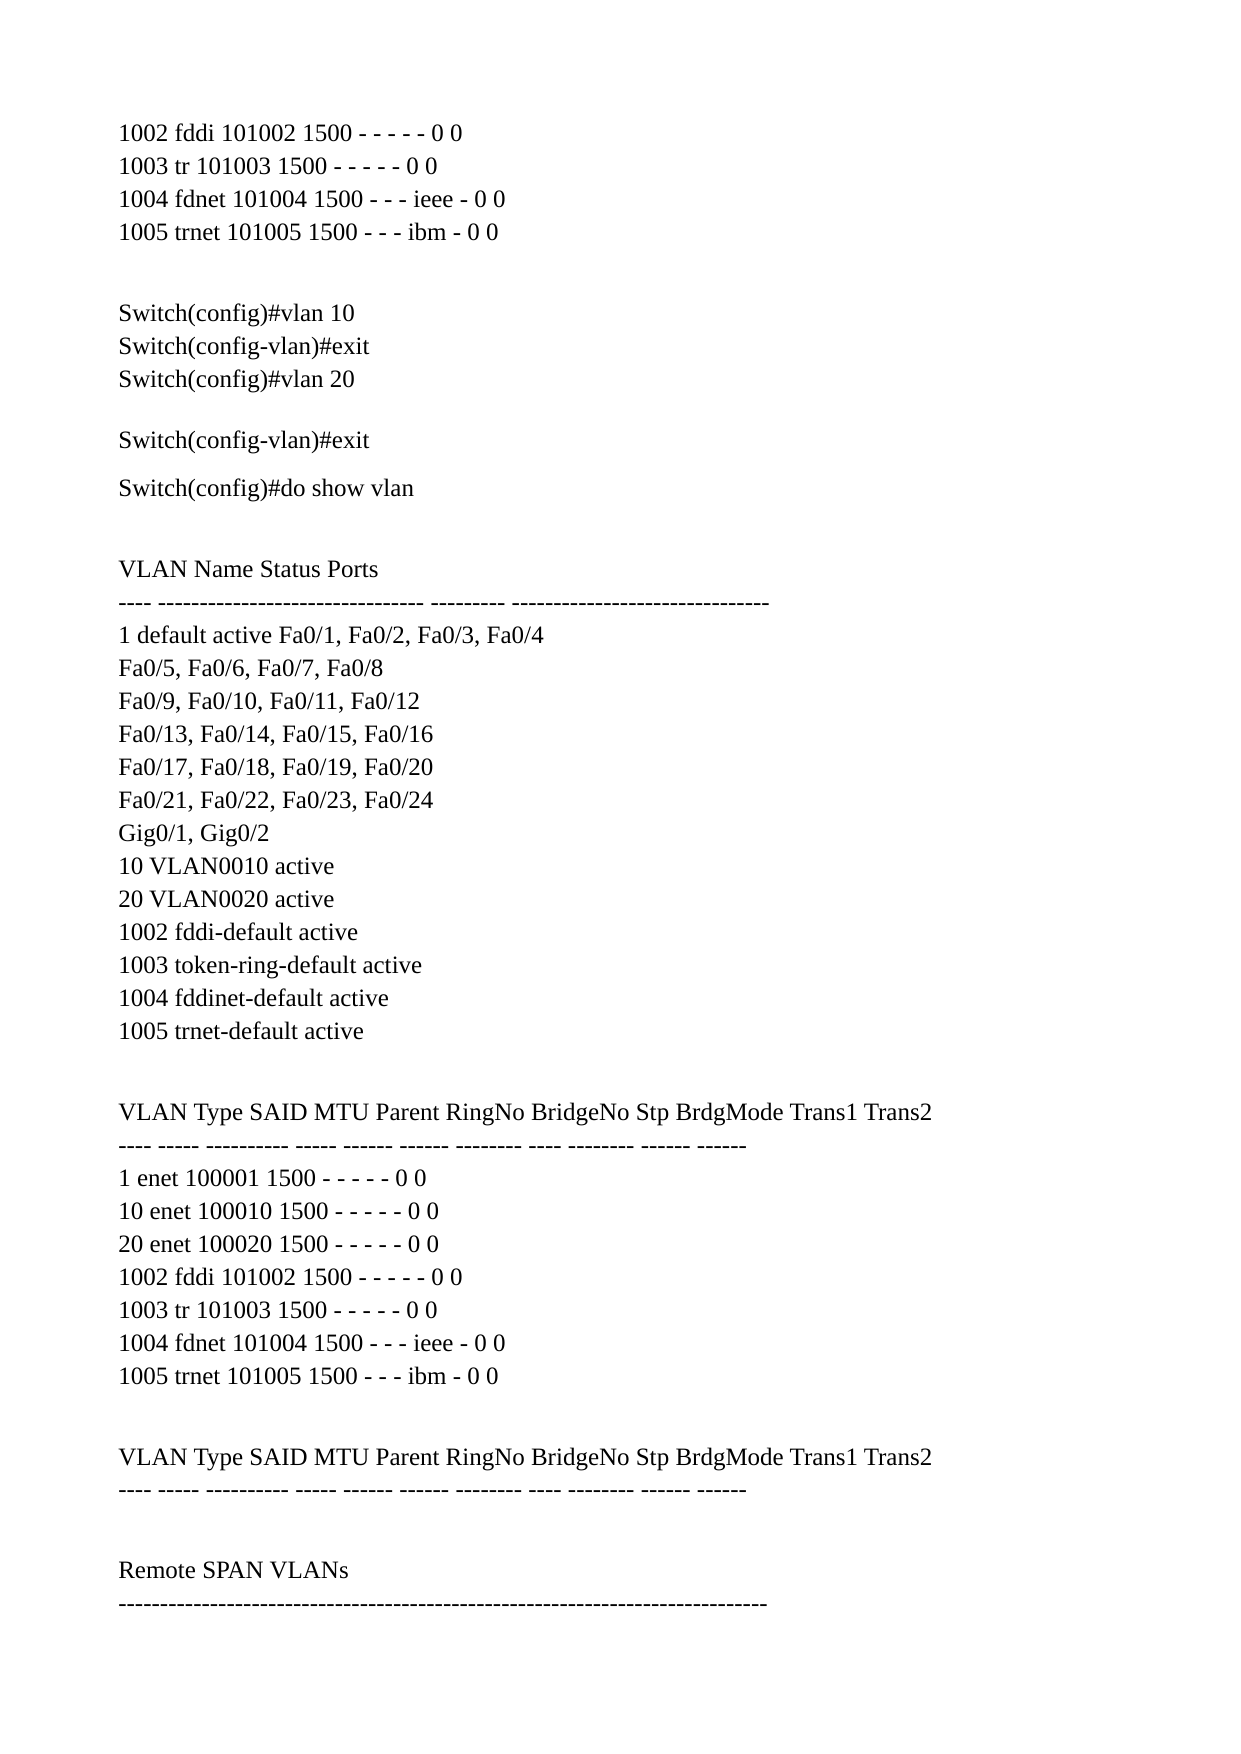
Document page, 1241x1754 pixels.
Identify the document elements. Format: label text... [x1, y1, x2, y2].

text Fa0/13, Fa0/14, Fa0/15, Fa0/16 [118, 719, 1122, 748]
text Remote SPAN VLANs [118, 1555, 1122, 1584]
text 1004 fddinet-default active [118, 983, 1122, 1012]
text ---- -------------------------------- --------- ------------------------------- [118, 587, 1122, 616]
text Fa0/9, Fa0/10, Fa0/11, Fa0/12 [118, 686, 1122, 715]
text Fa0/21, Fa0/22, Fa0/23, Fa0/24 [118, 785, 1122, 814]
text 10 VLAN0010 active [118, 851, 1122, 880]
text 1005 trnet-default active [118, 1016, 1122, 1045]
text ---- ----- ---------- ----- ------ ------ -------- ---- -------- ------ ------ [118, 1474, 1122, 1503]
text 1 default active Fa0/1, Fa0/2, Fa0/3, Fa0/4 [118, 620, 1122, 649]
text VLAN Type SAID MTU Parent RingNo BridgeNo Stp BrdgMode Trans1 Trans2 [118, 1097, 1122, 1126]
text 1004 fdnet 101004 1500 - - - ieee - 0 0 [118, 184, 1122, 213]
text Switch(config-vlan)#exit [118, 331, 1122, 359]
text Switch(config)#do show vlan [118, 473, 1122, 502]
text 1003 tr 101003 1500 - - - - - 0 0 [118, 151, 1122, 180]
text 1002 fddi 101002 1500 - - - - - 0 0 [118, 118, 1122, 147]
text VLAN Name Status Ports [118, 554, 1122, 583]
text 20 VLAN0020 active [118, 884, 1122, 913]
text Switch(config-vlan)#exit [118, 426, 1122, 454]
text 10 enet 100010 1500 - - - - - 0 0 [118, 1196, 1122, 1224]
text Fa0/17, Fa0/18, Fa0/19, Fa0/20 [118, 752, 1122, 781]
text 1005 trnet 101005 1500 - - - ibm - 0 0 [118, 1361, 1122, 1390]
text 1002 fddi-default active [118, 917, 1122, 946]
text 1 enet 100001 1500 - - - - - 0 0 [118, 1163, 1122, 1192]
text Fa0/5, Fa0/6, Fa0/7, Fa0/8 [118, 653, 1122, 682]
text VLAN Type SAID MTU Parent RingNo BridgeNo Stp BrdgMode Trans1 Trans2 [118, 1442, 1122, 1470]
text ---- ----- ---------- ----- ------ ------ -------- ---- -------- ------ ------ [118, 1130, 1122, 1158]
text 20 enet 100020 1500 - - - - - 0 0 [118, 1229, 1122, 1258]
text Switch(config)#vlan 20 [118, 364, 1122, 393]
text Switch(config)#vlan 10 [118, 298, 1122, 327]
text 1003 tr 101003 1500 - - - - - 0 0 [118, 1295, 1122, 1324]
text ------------------------------------------------------------------------------ [118, 1588, 1122, 1617]
text 1003 token-ring-default active [118, 950, 1122, 979]
text 1004 fdnet 101004 1500 - - - ieee - 0 0 [118, 1328, 1122, 1357]
text 1002 fddi 101002 1500 - - - - - 0 0 [118, 1262, 1122, 1291]
text 1005 trnet 101005 1500 - - - ibm - 0 0 [118, 217, 1122, 246]
text Gig0/1, Gig0/2 [118, 818, 1122, 847]
